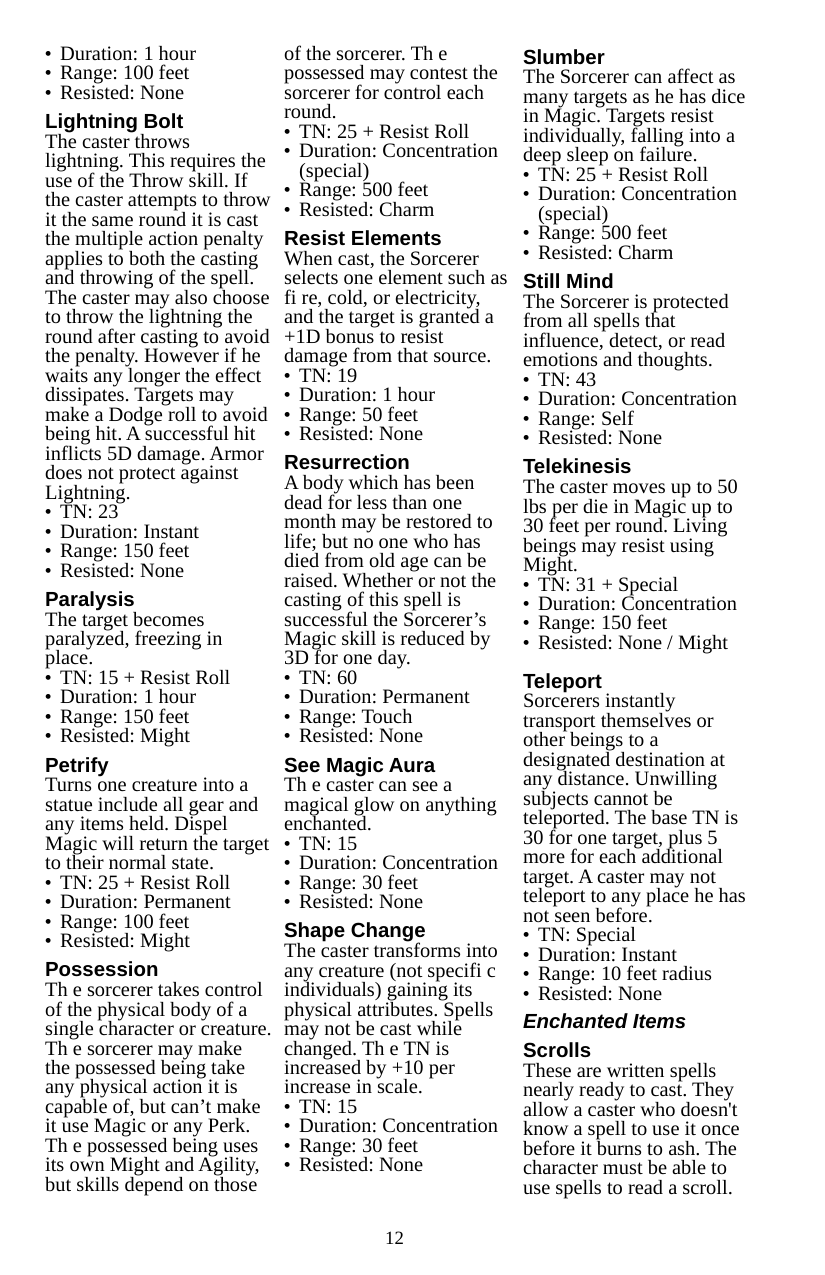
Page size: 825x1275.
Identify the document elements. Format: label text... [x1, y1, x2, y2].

subtitle Enchanted Items [523, 1013, 750, 1032]
text A body which has been dead for less than one month may be restored to life; but no one who has died from old age can be raised. Whether or not the casting of this spell is successful the Sorcerer’s Magic skill is reduced by 3D for one day. [284, 474, 511, 669]
list Resisted: Charm [523, 244, 750, 263]
list Duration: Concentration (special) [523, 185, 750, 224]
list TN: 31 + Special [523, 575, 750, 595]
text The caster moves up to 50 lbs per die in Magic up to 30 feet per round. Living beings may resist using Might. [523, 478, 750, 575]
list Duration: Concentration [284, 854, 511, 874]
list Duration: 1 hour [284, 386, 511, 406]
list Duration: 1 hour [45, 45, 272, 64]
list Duration: 1 hour [45, 688, 272, 708]
list Duration: Permanent [284, 688, 511, 708]
list Resisted: Charm [284, 201, 511, 220]
list Duration: Concentration [523, 390, 750, 409]
subtitle Still Mind [523, 269, 750, 293]
list Duration: Instant [45, 522, 272, 542]
list Range: 150 feet [523, 614, 750, 634]
text The Sorcerer can affect as many targets as he has dice in Magic. Targets resist individually, falling into a deep sleep on failure. [523, 68, 750, 166]
subtitle Resurrection [284, 451, 511, 474]
list TN: 15 [284, 835, 511, 854]
list Range: 30 feet [284, 874, 511, 893]
text The Sorcerer is protected from all spells that influence, detect, or read emotions and thoughts. [523, 293, 750, 371]
list Duration: Instant [523, 946, 750, 965]
text Sorcerers instantly transport themselves or other beings to a designated destination at any distance. Unwilling subjects cannot be teleported. The base TN is 30 for one target, plus 5 more for each additional target. A caster may not teleport to any place he has not seen before. [523, 692, 750, 926]
text The caster transforms into any creature (not specifi c individuals) gaining its physical attributes. Spells may not be cast while changed. Th e TN is increased by +10 per increase in scale. [284, 942, 511, 1098]
subtitle See Magic Aura [284, 753, 511, 776]
list TN: 25 + Resist Roll [523, 166, 750, 185]
list Resisted: Might [45, 932, 272, 952]
list Range: 150 feet [45, 542, 272, 561]
text The target becomes paralyzed, freezing in place. [45, 610, 272, 669]
text When cast, the Sorcerer selects one element such as fi re, cold, or electricity, and the target is granted a +1D bonus to resist damage from that source. [284, 250, 511, 367]
subtitle Slumber [523, 45, 750, 68]
list Duration: Concentration [284, 1117, 511, 1137]
list TN: 15 [284, 1098, 511, 1117]
subtitle Resist Elements [284, 226, 511, 250]
list Range: Self [523, 409, 750, 429]
list Range: 100 feet [45, 913, 272, 932]
list Resisted: None [45, 84, 272, 103]
list Range: 100 feet [45, 64, 272, 84]
list Range: 500 feet [284, 181, 511, 201]
list Range: 30 feet [284, 1137, 511, 1156]
list Duration: Permanent [45, 893, 272, 913]
text of the sorcerer. Th e possessed may contest the sorcerer for control each round. [284, 45, 511, 123]
list TN: 43 [523, 371, 750, 390]
list Resisted: None [523, 429, 750, 448]
list TN: 19 [284, 367, 511, 386]
list Duration: Concentration [523, 595, 750, 614]
subtitle Shape Change [284, 919, 511, 942]
list Range: Touch [284, 708, 511, 727]
list Range: 500 feet [523, 224, 750, 244]
subtitle Teleport [523, 653, 750, 692]
subtitle Telekinesis [523, 454, 750, 478]
list TN: 25 + Resist Roll [284, 123, 511, 142]
list TN: 15 + Resist Roll [45, 669, 272, 688]
text Turns one creature into a statue include all gear and any items held. Dispel Magic will return the target to their normal state. [45, 776, 272, 874]
list Resisted: None [284, 893, 511, 913]
subtitle Possession [45, 958, 272, 981]
list TN: 23 [45, 503, 272, 522]
text Th e caster can see a magical glow on anything enchanted. [284, 776, 511, 835]
list TN: 60 [284, 669, 511, 688]
list Resisted: None [523, 984, 750, 1004]
list Range: 50 feet [284, 406, 511, 425]
list Resisted: None [284, 1156, 511, 1176]
list Resisted: None [45, 561, 272, 581]
subtitle Scrolls [523, 1038, 750, 1062]
list Duration: Concentration (special) [284, 142, 511, 181]
subtitle Paralysis [45, 587, 272, 610]
text Th e sorcerer takes control of the physical body of a single character or creature. Th e sorcerer may make the possessed being take any physical action it is capable of, but can’t make it use Magic or any Perk. Th e possessed being uses its own Might and Agility, but skills depend on those [45, 981, 272, 1195]
list Resisted: None [284, 727, 511, 747]
list Range: 150 feet [45, 708, 272, 727]
subtitle Lightning Bolt [45, 109, 272, 133]
list Resisted: Might [45, 727, 272, 747]
text These are written spells nearly ready to cast. They allow a caster who doesn't know a spell to use it once before it burns to ash. The character must be able to use spells to read a scroll. [523, 1062, 750, 1198]
list Range: 10 feet radius [523, 965, 750, 984]
list Resisted: None [284, 425, 511, 444]
list TN: Special [523, 926, 750, 946]
text The caster throws lightning. This requires the use of the Throw skill. If the caster attempts to throw it the same round it is cast the multiple action penalty applies to both the casting and throwing of the spell. The caster may also choose to throw the lightning the round after casting to avoid the penalty. However if he waits any longer the effect dissipates. Targets may make a Dodge roll to avoid being hit. A successful hit inflicts 5D damage. Armor does not protect against Lightning. [45, 133, 272, 503]
subtitle Petrify [45, 753, 272, 776]
list Resisted: None / Might [523, 634, 750, 653]
list TN: 25 + Resist Roll [45, 874, 272, 893]
